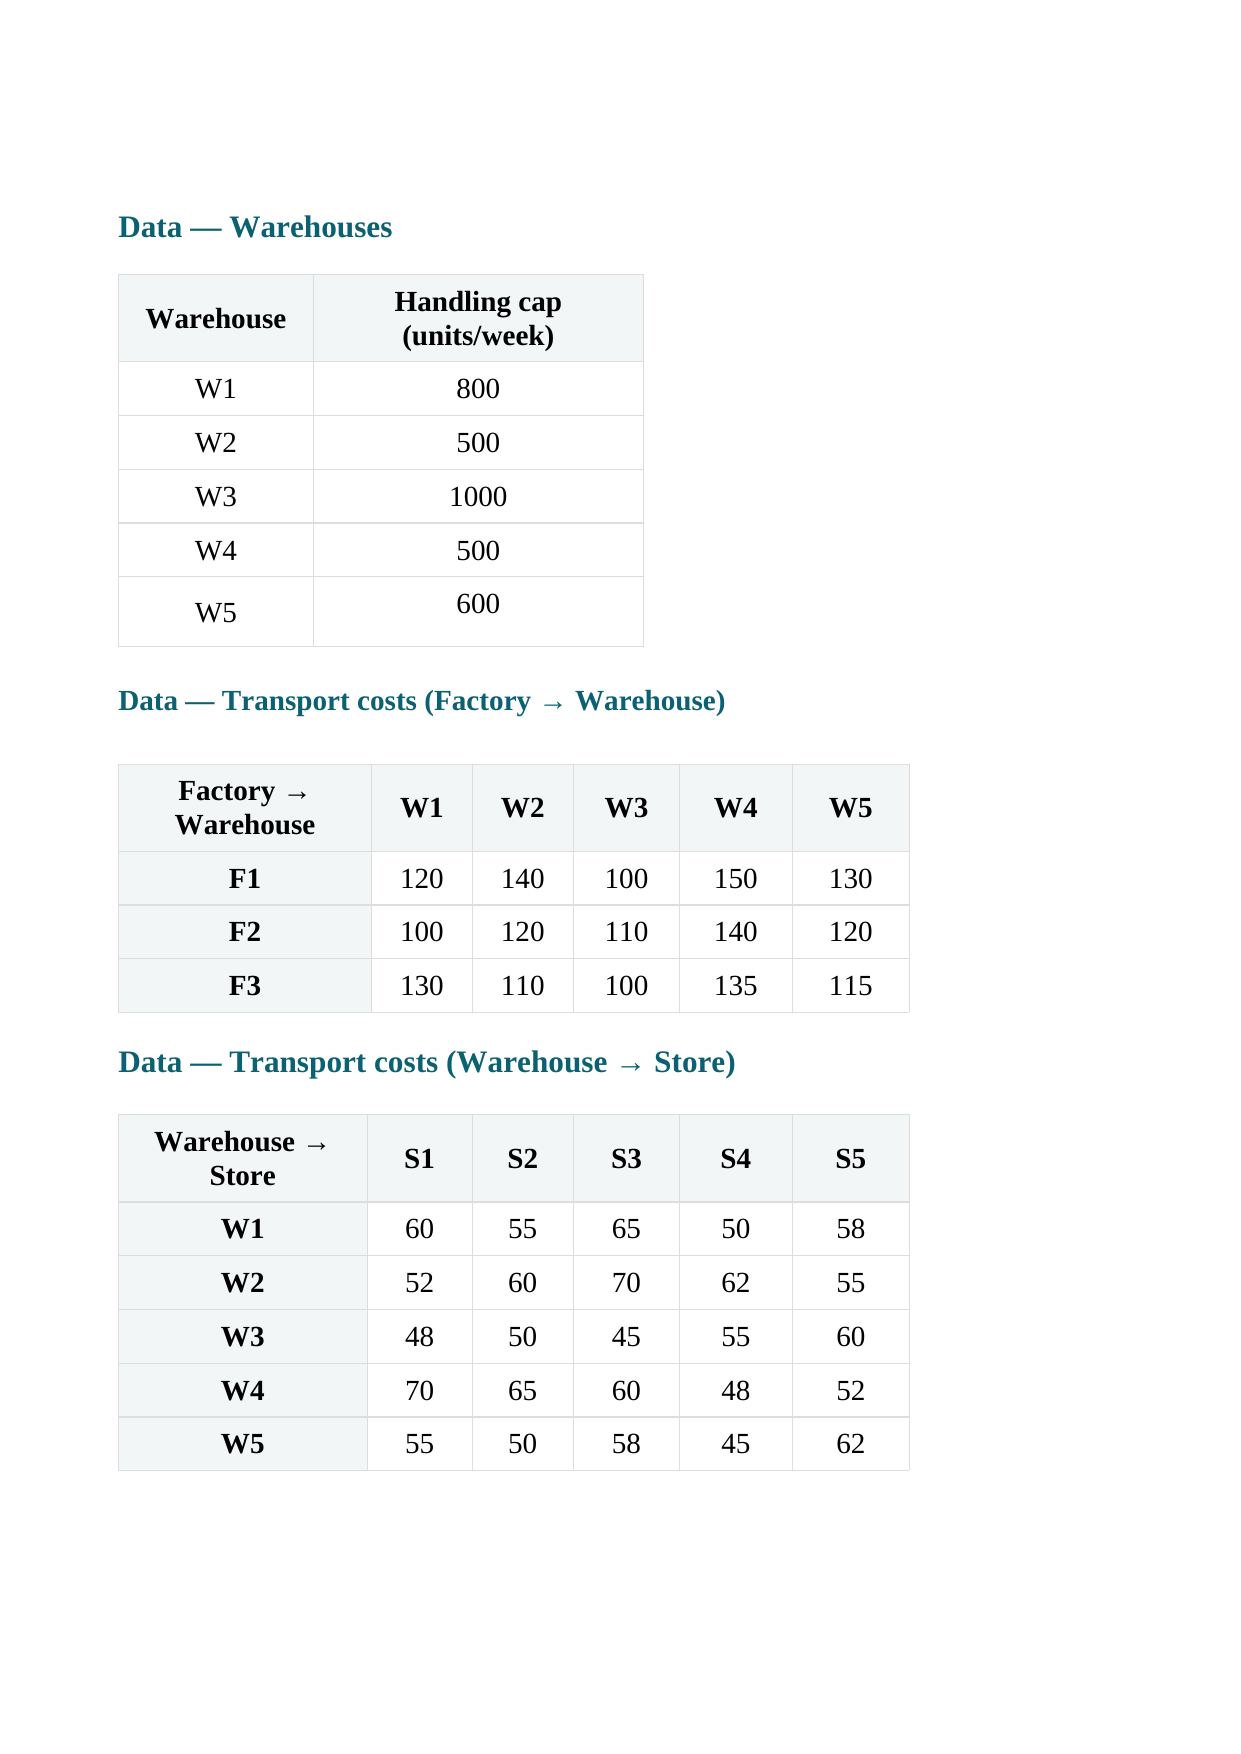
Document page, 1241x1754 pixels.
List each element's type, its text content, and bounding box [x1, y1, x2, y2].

table_cell 55 [793, 1256, 909, 1309]
table_cell F3 [119, 959, 371, 1012]
table_cell 65 [574, 1203, 679, 1255]
table_cell 48 [368, 1310, 472, 1363]
table_cell W5 [119, 1418, 367, 1470]
table_cell 60 [473, 1256, 573, 1309]
table_cell F2 [119, 906, 371, 958]
table_cell 55 [473, 1203, 573, 1255]
table_cell 52 [793, 1364, 909, 1416]
table_cell 500 [314, 524, 643, 576]
table_cell 70 [368, 1364, 472, 1416]
table_cell 130 [793, 852, 909, 904]
table_header W2 [473, 765, 573, 851]
table_cell 100 [372, 906, 472, 958]
table_cell 120 [793, 906, 909, 958]
table_cell W4 [119, 1364, 367, 1416]
table_cell 58 [793, 1203, 909, 1255]
table_cell 58 [574, 1418, 679, 1470]
table_header Warehouse → Store [119, 1115, 367, 1201]
table_cell 45 [680, 1418, 792, 1470]
table_cell 45 [574, 1310, 679, 1363]
table_cell 60 [368, 1203, 472, 1255]
table_header W4 [680, 765, 792, 851]
subtitle Data — Transport costs (Factory → Warehouse) [118, 683, 1122, 717]
table_cell W1 [119, 362, 313, 415]
table_cell 100 [574, 852, 679, 904]
table_cell 1000 [314, 470, 643, 522]
table_header S4 [680, 1115, 792, 1201]
table_cell W2 [119, 416, 313, 469]
table_cell 62 [680, 1256, 792, 1309]
table_cell 130 [372, 959, 472, 1012]
table_header S2 [473, 1115, 573, 1201]
table_cell W5 [119, 577, 313, 646]
table_cell 135 [680, 959, 792, 1012]
table_header S1 [368, 1115, 472, 1201]
table_header S5 [793, 1115, 909, 1201]
table_header W1 [372, 765, 472, 851]
table_cell 120 [473, 906, 573, 958]
table_cell 500 [314, 416, 643, 469]
table_cell W2 [119, 1256, 367, 1309]
subtitle Data — Transport costs (Warehouse → Store) [118, 1043, 1122, 1079]
table_cell W4 [119, 524, 313, 576]
table_cell 48 [680, 1364, 792, 1416]
table_cell F1 [119, 852, 371, 904]
table_cell 62 [793, 1418, 909, 1470]
table_cell 110 [473, 959, 573, 1012]
table_cell W3 [119, 1310, 367, 1363]
table_header W3 [574, 765, 679, 851]
table_header W5 [793, 765, 909, 851]
table_cell 60 [793, 1310, 909, 1363]
table_cell 50 [473, 1310, 573, 1363]
table_cell 65 [473, 1364, 573, 1416]
table_cell 60 [574, 1364, 679, 1416]
subtitle Data — Warehouses [118, 208, 1122, 244]
table_header Handling cap (units/week) [314, 275, 643, 361]
table_cell 800 [314, 362, 643, 415]
table_cell 50 [473, 1418, 573, 1470]
table_header S3 [574, 1115, 679, 1201]
table_cell 70 [574, 1256, 679, 1309]
table_cell 120 [372, 852, 472, 904]
table_header Warehouse [119, 275, 313, 361]
table_header Factory → Warehouse [119, 765, 371, 851]
table_cell 140 [680, 906, 792, 958]
table_cell 55 [368, 1418, 472, 1470]
table_cell 140 [473, 852, 573, 904]
table_cell 50 [680, 1203, 792, 1255]
table_cell W1 [119, 1203, 367, 1255]
table_cell W3 [119, 470, 313, 522]
table_cell 600 [314, 577, 643, 646]
table_cell 150 [680, 852, 792, 904]
table_cell 52 [368, 1256, 472, 1309]
table_cell 110 [574, 906, 679, 958]
table_cell 100 [574, 959, 679, 1012]
table_cell 55 [680, 1310, 792, 1363]
table_cell 115 [793, 959, 909, 1012]
